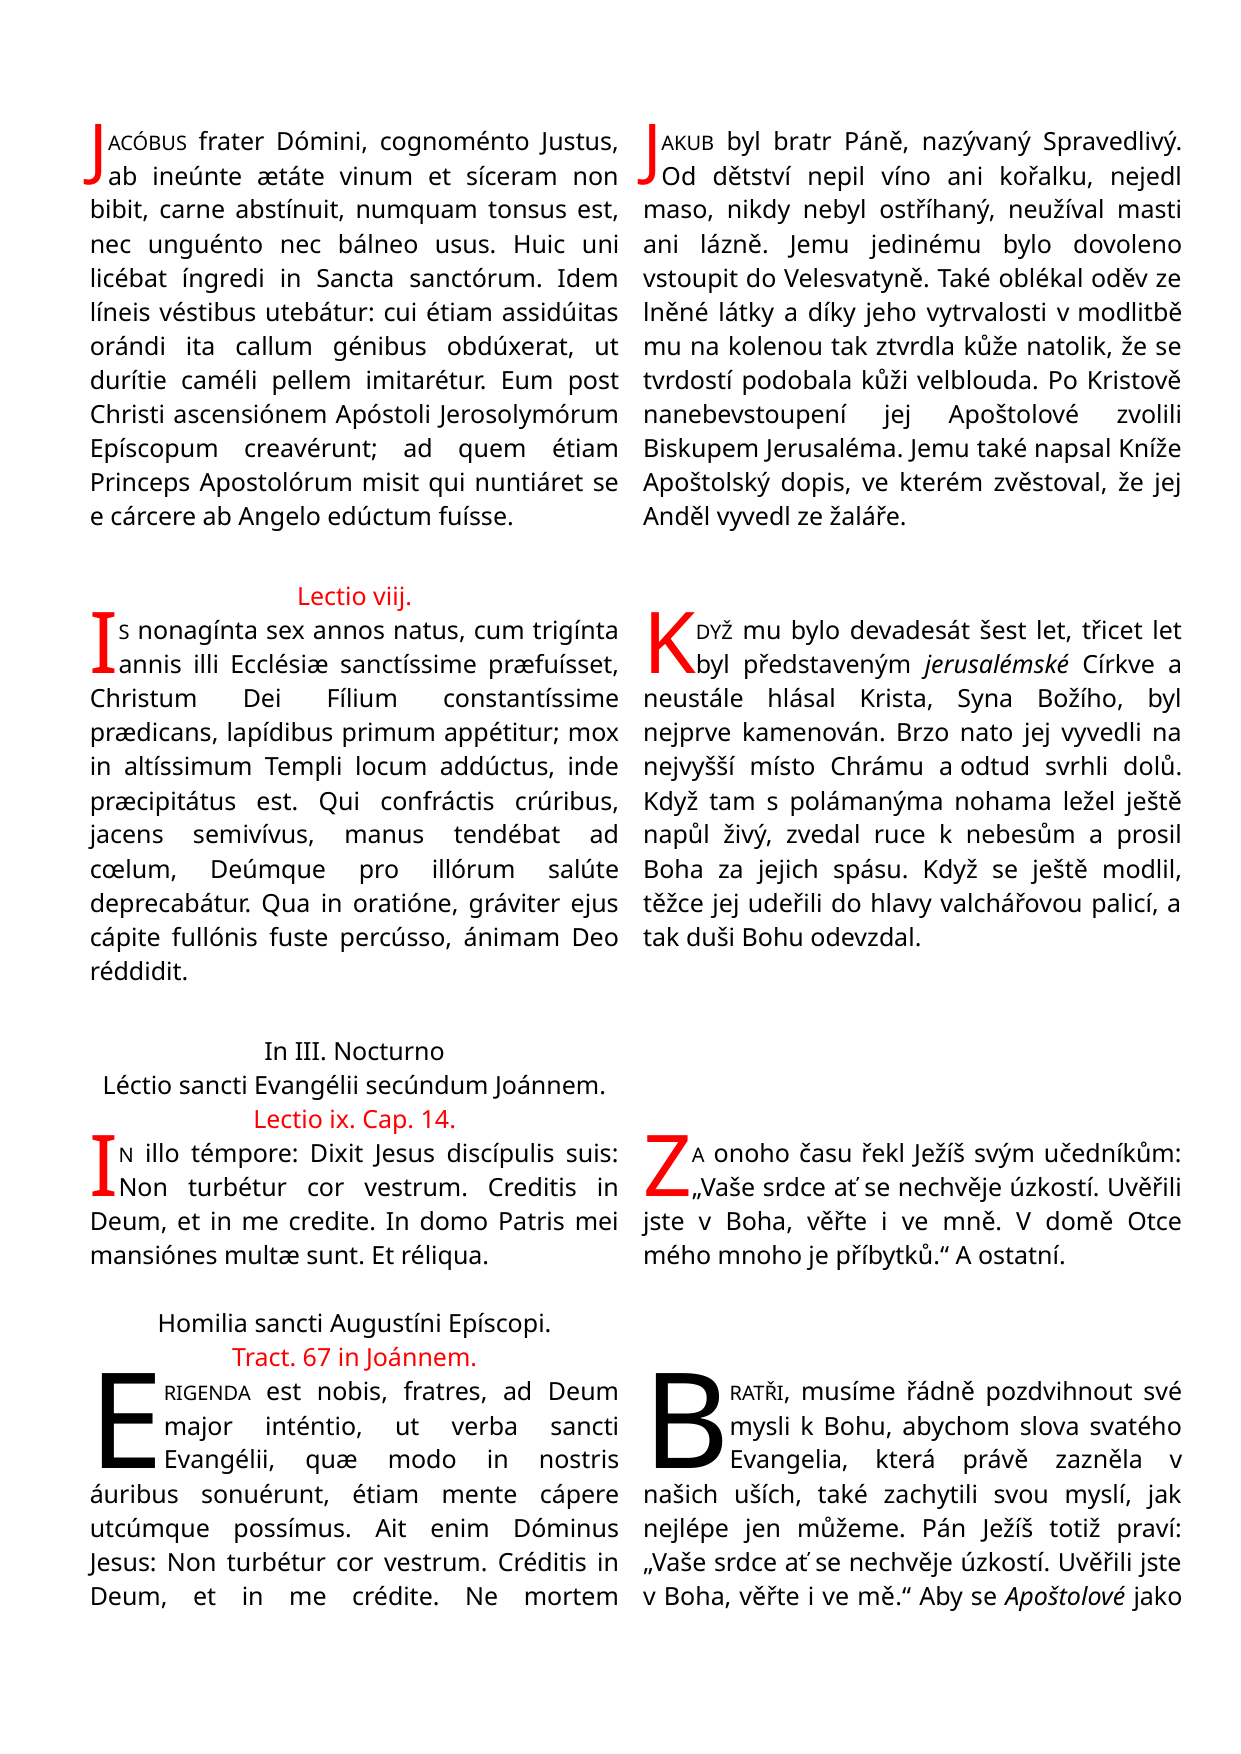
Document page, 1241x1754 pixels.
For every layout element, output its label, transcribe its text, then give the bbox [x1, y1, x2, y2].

table_cell Jacóbus frater Dómini, cognoménto Justus, ab ineúnte ætáte vinum et síceram non bibit, carne abstínuit, numquam tonsus est, nec unguénto nec bálneo usus. Huic uni licébat íngredi in Sancta sanctórum. Idem líneis véstibus utebátur: cui étiam assidúitas orándi ita callum génibus obdúxerat, ut durítie caméli pellem imitarétur. Eum post Christi ascensiónem Apóstoli Jerosolymórum Epíscopum creavérunt; ad quem étiam Princeps Apostolórum misit qui nuntiáret se e cárcere ab Angelo edúctum fuísse. [78, 118, 631, 573]
table_cell Lectio viij. Is nonagínta sex annos natus, cum trigínta annis illi Ecclésiæ sanctíssime præfuísset, Christum Dei Fílium constantíssime prædicans, lapídibus primum appétitur; mox in altíssimum Templi locum addúctus, inde præcipitátus est. Qui confráctis crúribus, jacens semivívus, manus tendébat ad cœlum, Deúmque pro illórum salúte deprecabátur. Qua in oratióne, gráviter ejus cápite fullónis fuste percússo, ánimam Deo réddidit. [78, 573, 631, 1027]
table_cell Za onoho času řekl Ježíš svým učedníkům: „Vaše srdce ať se nechvěje úzkostí. Uvěřili jste v Boha, věřte i ve mně. V domě Otce mého mnoho je příbytků.“ A ostatní. Bratři, musíme řádně pozdvihnout své mysli k Bohu, abychom slova svatého Evangelia, která právě zazněla v našich uších, také zachytili svou myslí, jak nejlépe jen můžeme. Pán Ježíš totiž praví: „Vaše srdce ať se nechvěje úzkostí. Uvěřili jste v Boha, věřte i ve mě.“ Aby se Apoštolové jako ostatní lidé nebáli smrti a nebyli proto úzkostní, utěšuje je a potvrzuje, že také On je Bůh. [631, 1028, 1194, 1618]
table_cell Jakub byl bratr Páně, nazývaný Spravedlivý. Od dětství nepil víno ani kořalku, nejedl maso, nikdy nebyl ostříhaný, neužíval masti ani lázně. Jemu jedinému bylo dovoleno vstoupit do Velesvatyně. Také oblékal oděv ze lněné látky a díky jeho vytrvalosti v modlitbě mu na kolenou tak ztvrdla kůže natolik, že se tvrdostí podobala kůži velblouda. Po Kristově nanebevstoupení jej Apoštolové zvolili Biskupem Jerusaléma. Jemu také napsal Kníže Apoštolský dopis, ve kterém zvěstoval, že jej Anděl vyvedl ze žaláře. [631, 118, 1194, 573]
table_cell Když mu bylo devadesát šest let, třicet let byl představeným jerusalémské Církve a neustále hlásal Krista, Syna Božího, byl nejprve kamenován. Brzo nato jej vyvedli na nejvyšší místo Chrámu a odtud svrhli dolů. Když tam s polámanýma nohama ležel ještě napůl živý, zvedal ruce k nebesům a prosil Boha za jejich spásu. Když se ještě modlil, těžce jej udeřili do hlavy valchářovou palicí, a tak duši Bohu odevzdal. [631, 573, 1194, 1027]
table_cell In III. Nocturno Léctio sancti Evangélii secúndum Joánnem. Lectio ix. Cap. 14. In illo témpore: Dixit Jesus discípulis suis: Non turbétur cor vestrum. Creditis in Deum, et in me credite. In domo Patris mei mansiónes multæ sunt. Et réliqua. Homilia sancti Augustíni Epíscopi. Tract. 67 in Joánnem. Erigenda est nobis, fratres, ad Deum major inténtio, ut verba sancti Evangélii, quæ modo in nostris áuribus sonuérunt, étiam mente cápere utcúmque possímus. Ait enim Dóminus Jesus: Non turbétur cor vestrum. Créditis in Deum, et in me crédite. Ne mortem tamquam hómines timérent, et ideo turbaréntur, consolátur eos, étiam se Deum esse contéstans. [78, 1028, 631, 1618]
